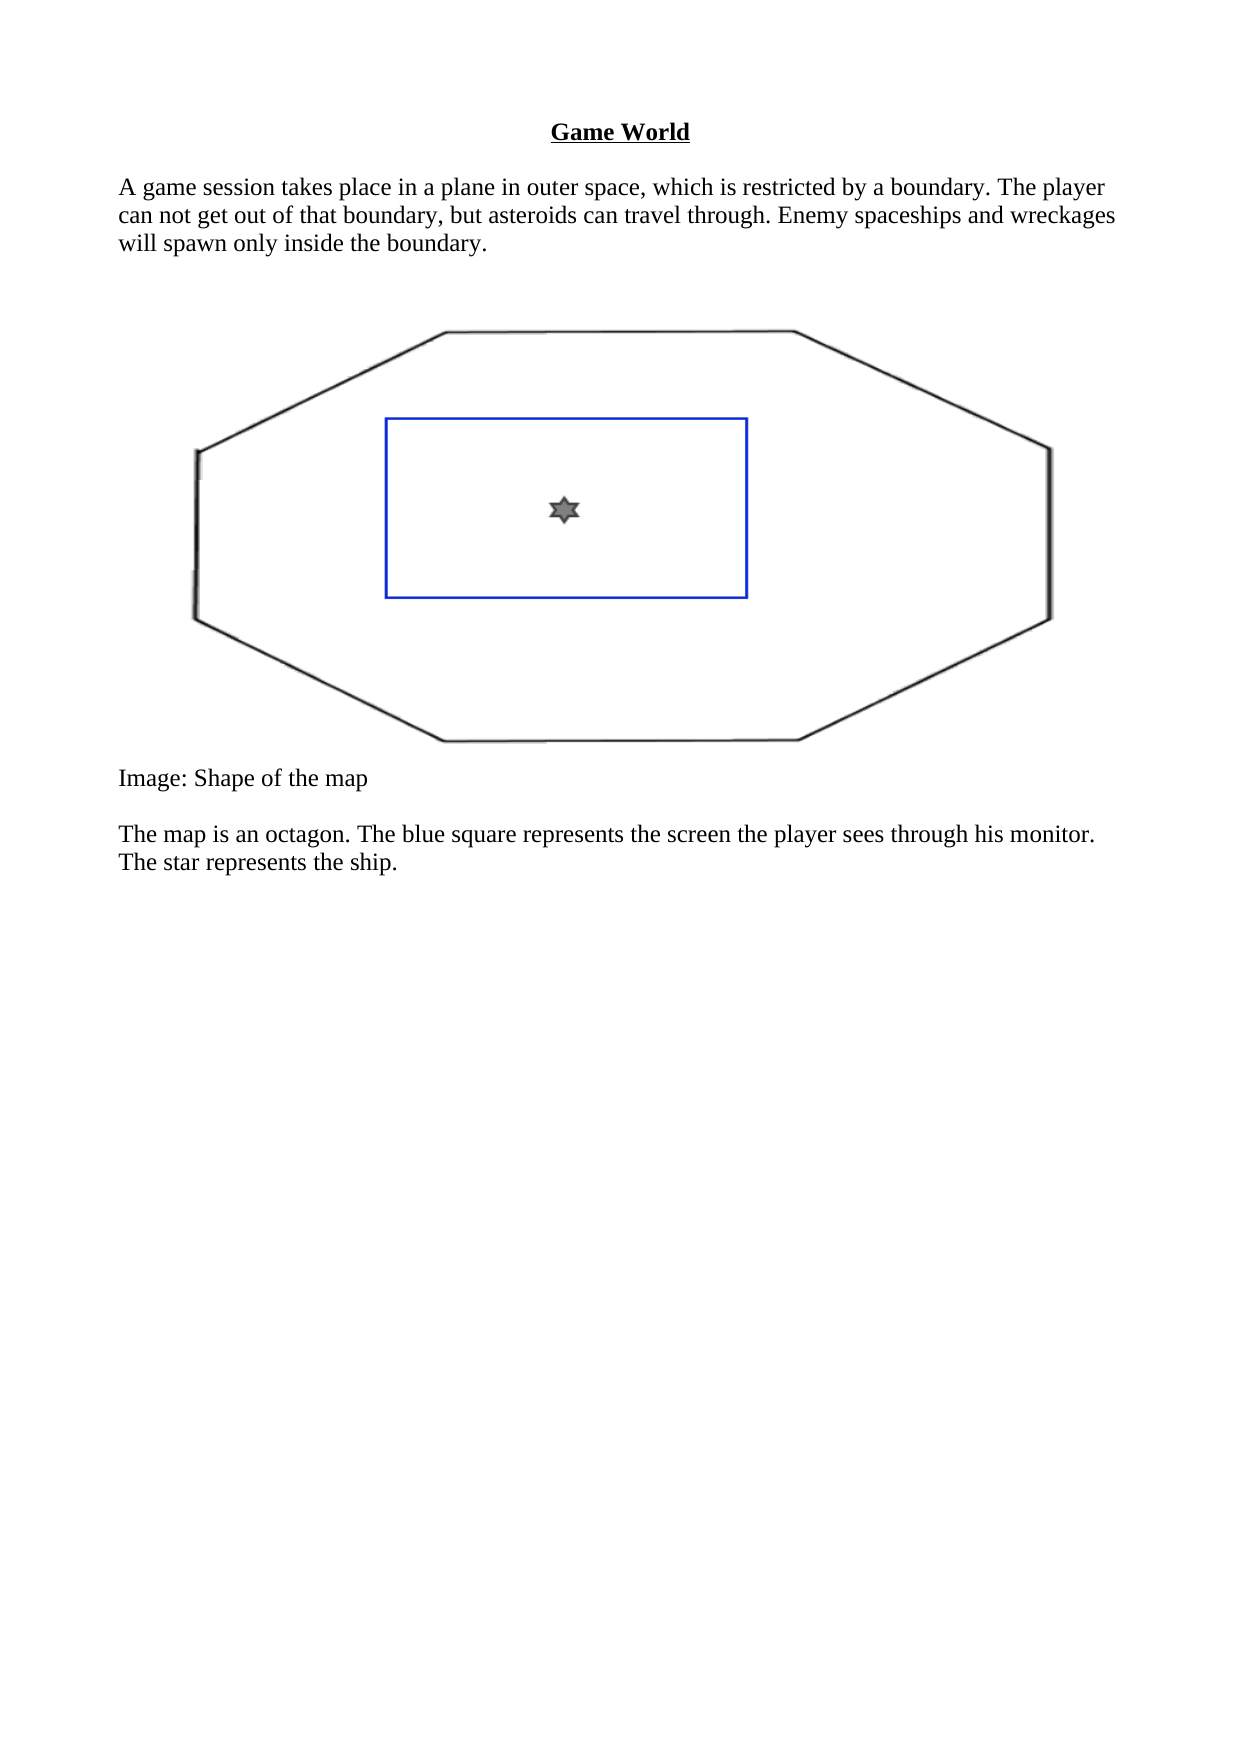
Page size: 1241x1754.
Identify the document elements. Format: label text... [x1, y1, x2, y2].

text The map is an octagon. The blue square represents the screen the player sees through his monitor. The star represents the ship. [118, 820, 1122, 875]
text A game session takes place in a plane in outer space, which is restricted by a boundary. The player can not get out of that boundary, but asteroids can travel through. Enemy spaceships and wreckages will spawn only inside the boundary. [118, 173, 1122, 257]
picture [118, 284, 1123, 765]
text Image: Shape of the map [118, 765, 1122, 792]
text Game World [118, 118, 1122, 146]
